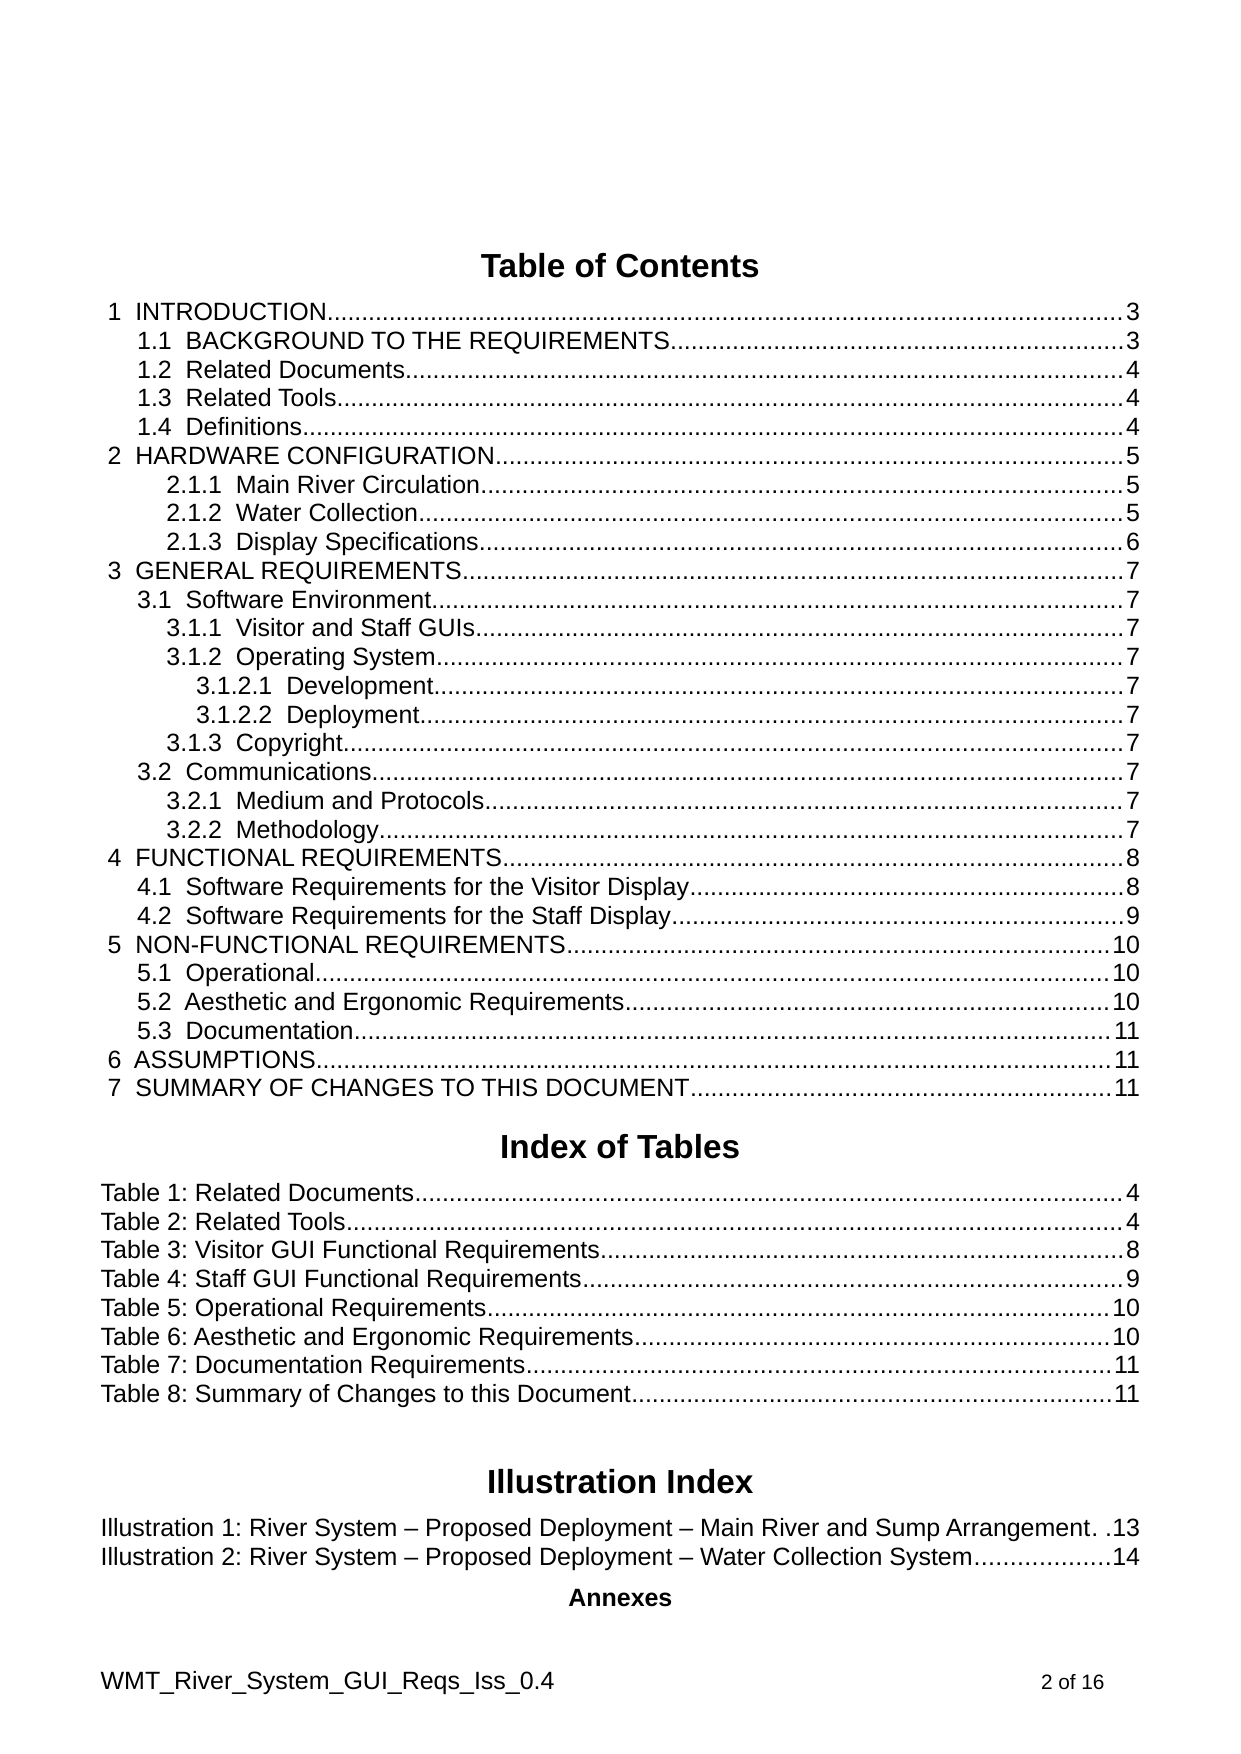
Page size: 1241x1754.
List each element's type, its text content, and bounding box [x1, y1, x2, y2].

subtitle Index of Tables [100, 1127, 1140, 1166]
text 3.1.2 Operating System 7 [159, 642, 1140, 671]
text 3.2.2 Methodology 7 [159, 814, 1140, 843]
text 1.4 Definitions 4 [130, 412, 1140, 441]
text 4.1 Software Requirements for the Visitor Display 8 [130, 872, 1140, 901]
text Annexes [100, 1583, 1140, 1611]
text Table 2: Related Tools 4 [100, 1207, 1140, 1236]
text 1.1 BACKGROUND TO THE REQUIREMENTS 3 [130, 326, 1140, 354]
text 5.3 Documentation 11 [130, 1016, 1140, 1044]
text 3.2 Communications 7 [130, 757, 1140, 786]
subtitle Illustration Index [100, 1462, 1140, 1500]
text 3.1.2.1 Development 7 [189, 671, 1140, 699]
text Table 3: Visitor GUI Functional Requirements 8 [100, 1236, 1140, 1264]
text 3.1.2.2 Deployment 7 [189, 699, 1140, 728]
text 3.1.3 Copyright 7 [159, 728, 1140, 757]
text 3.1 Software Environment 7 [130, 584, 1140, 613]
text 5.2 Aesthetic and Ergonomic Requirements 10 [130, 987, 1140, 1016]
text Table 5: Operational Requirements 10 [100, 1293, 1140, 1322]
text Table 8: Summary of Changes to this Document 11 [100, 1379, 1140, 1408]
text 4.2 Software Requirements for the Staff Display 9 [130, 901, 1140, 929]
text 3.1.1 Visitor and Staff GUIs 7 [159, 613, 1140, 642]
text 3 GENERAL REQUIREMENTS 7 [100, 556, 1140, 584]
subtitle Table of Contents [100, 246, 1140, 284]
text 6 ASSUMPTIONS 11 [100, 1044, 1140, 1073]
text 3.2.1 Medium and Protocols 7 [159, 786, 1140, 814]
text Illustration 2: River System – Proposed Deployment – Water Collection System 14 [100, 1541, 1140, 1570]
text Illustration 1: River System – Proposed Deployment – Main River and Sump Arrangement 13 [100, 1513, 1140, 1541]
text 1.3 Related Tools 4 [130, 383, 1140, 412]
text 4 FUNCTIONAL REQUIREMENTS 8 [100, 843, 1140, 872]
text 1 INTRODUCTION 3 [100, 297, 1140, 326]
text 5.1 Operational 10 [130, 958, 1140, 987]
text 2.1.3 Display Specifications 6 [159, 527, 1140, 556]
text 2.1.2 Water Collection 5 [159, 498, 1140, 527]
text 5 NON-FUNCTIONAL REQUIREMENTS 10 [100, 929, 1140, 958]
text 1.2 Related Documents 4 [130, 354, 1140, 383]
text Table 1: Related Documents 4 [100, 1178, 1140, 1207]
text 7 SUMMARY OF CHANGES TO THIS DOCUMENT 11 [100, 1073, 1140, 1102]
text Table 7: Documentation Requirements 11 [100, 1351, 1140, 1379]
text 2.1.1 Main River Circulation 5 [159, 469, 1140, 498]
text Table 4: Staff GUI Functional Requirements 9 [100, 1264, 1140, 1293]
text Table 6: Aesthetic and Ergonomic Requirements 10 [100, 1322, 1140, 1351]
text 2 HARDWARE CONFIGURATION 5 [100, 441, 1140, 469]
